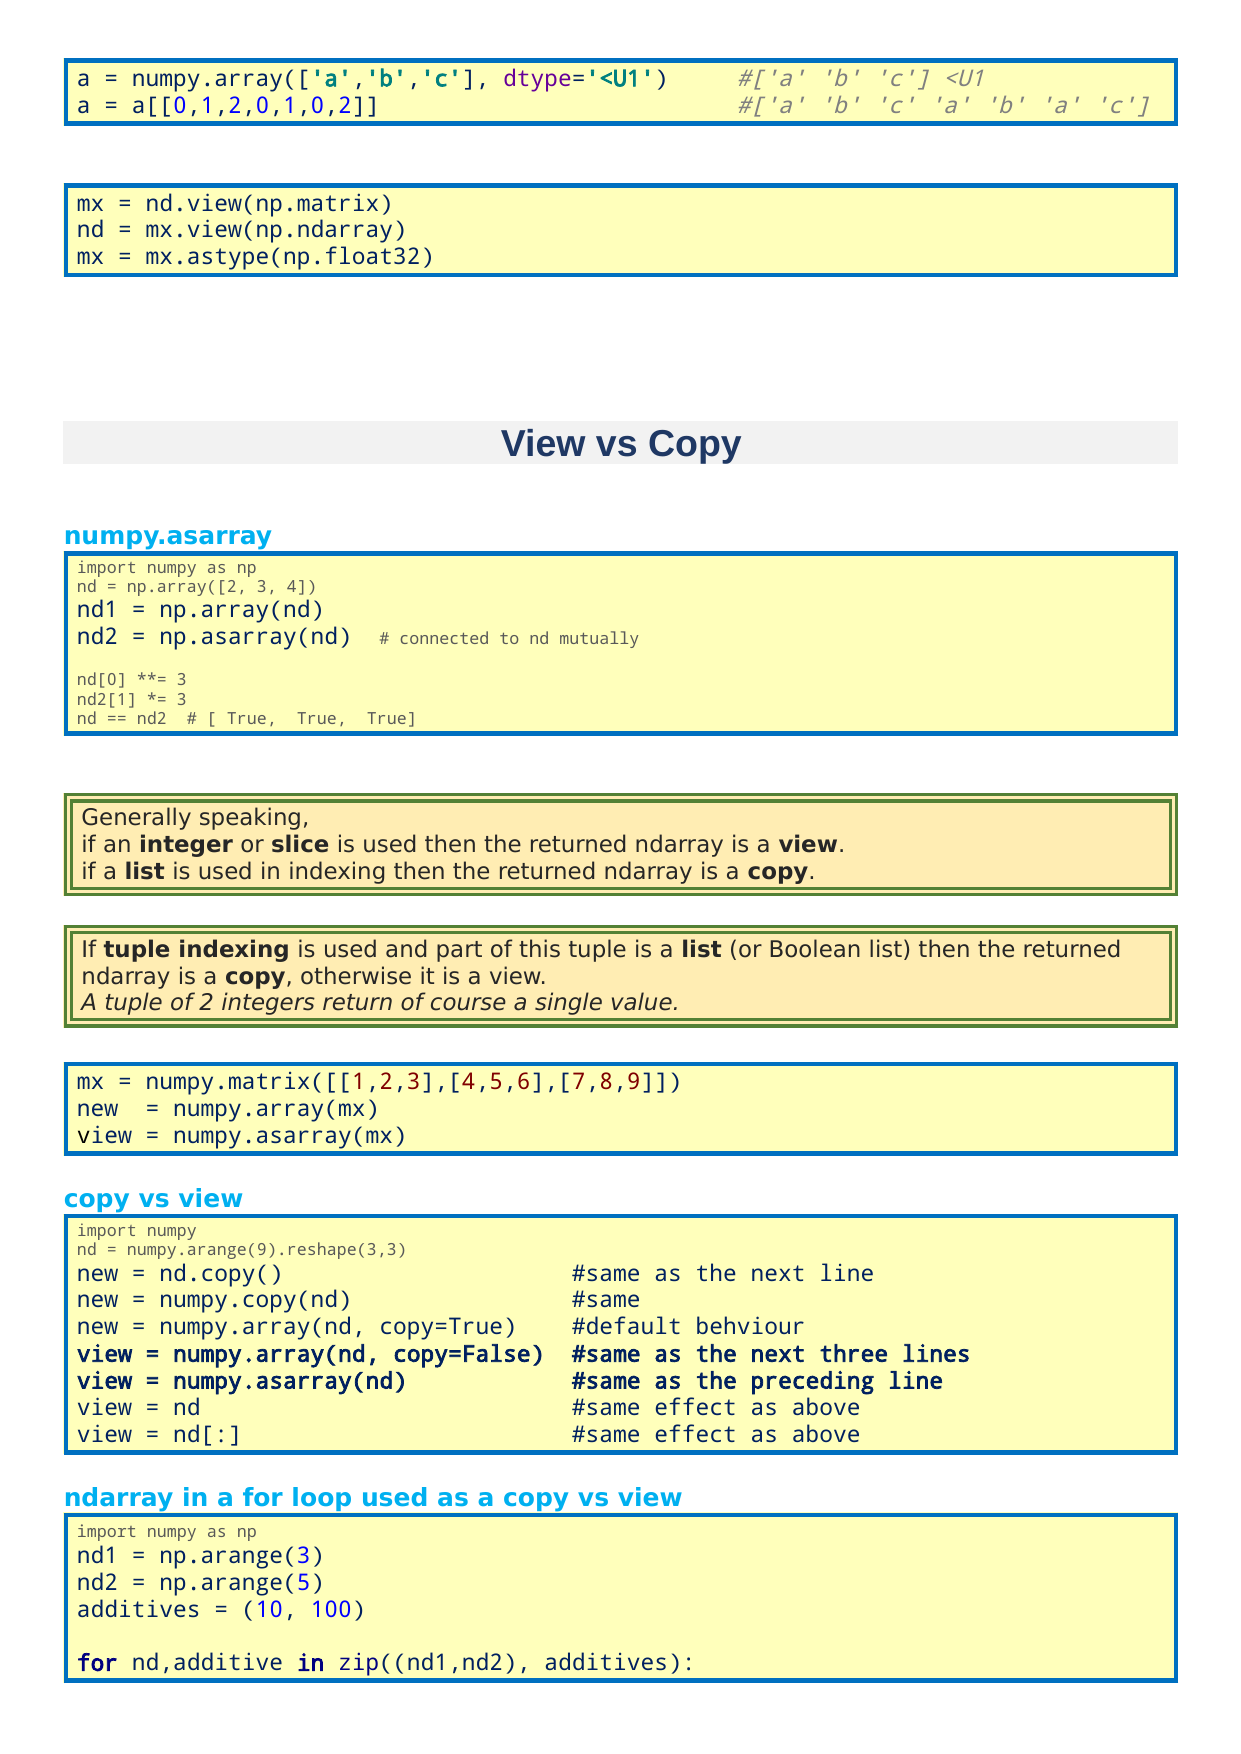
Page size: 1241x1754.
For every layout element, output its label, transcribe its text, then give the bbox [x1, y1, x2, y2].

title ndarray in a for loop used as a copy vs view [63, 1483, 1178, 1512]
text a = numpy.array(['a','b','c'], dtype='<U1') #['a' 'b' 'c'] <U1 a = a[[0,1,2,0,1,0,2]] #['a' 'b' 'c' 'a' 'b' 'a' 'c'] [68, 63, 1174, 121]
text view = numpy.asarray(nd) #same as the preceding line [68, 1360, 1174, 1387]
text view = numpy.array(nd, copy=False) #same as the next three lines [68, 1333, 1174, 1360]
text import numpy as np nd1 = np.arange(3) nd2 = np.arange(5) additives = (10, 100) for nd,additive in zip((nd1,nd2), additives): [68, 1517, 1174, 1678]
text if an integer or slice is used then the returned ndarray is a view. [73, 820, 1169, 846]
text import numpy as np [68, 556, 1174, 570]
text nd2 = np.asarray(nd) # connected to nd mutually [68, 617, 1174, 644]
text view = nd #same effect as above [68, 1387, 1174, 1414]
text new = numpy.array(nd, copy=True) #default behviour [68, 1307, 1174, 1333]
text view = numpy.asarray(mx) [68, 1115, 1174, 1151]
text new = nd.copy() #same as the next line [68, 1253, 1174, 1280]
text if a list is used in indexing then the returned ndarray is a copy. [67, 846, 1175, 893]
text mx = numpy.matrix([[1,2,3],[4,5,6],[7,8,9]]) [68, 1066, 1174, 1088]
text nd[0] **= 3 [68, 663, 1174, 683]
text nd = mx.view(np.ndarray) mx = mx.astype(np.float32) [68, 210, 1174, 273]
text If tuple indexing is used and part of this tuple is a list (or Boolean list) then the returned ndarray is a copy, otherwise it is a view. [67, 928, 1175, 978]
text A tuple of 2 integers return of course a single value. [67, 978, 1175, 1024]
text new = numpy.copy(nd) #same [68, 1280, 1174, 1307]
text mx = nd.view(np.matrix) [68, 188, 1174, 210]
title numpy.asarray [63, 522, 1178, 551]
text nd2[1] *= 3 [68, 683, 1174, 702]
text import numpy [68, 1218, 1174, 1233]
text new = numpy.array(mx) [68, 1088, 1174, 1115]
text nd = np.array([2, 3, 4]) [68, 570, 1174, 590]
text view = nd[:] #same effect as above [68, 1414, 1174, 1450]
text nd1 = np.array(nd) [68, 590, 1174, 617]
subtitle View vs Copy [63, 421, 1178, 464]
text Generally speaking, [67, 796, 1175, 820]
title copy vs view [63, 1184, 1178, 1214]
text nd = numpy.arange(9).reshape(3,3) [68, 1233, 1174, 1253]
text nd == nd2 # [ True, True, True] [68, 702, 1174, 731]
